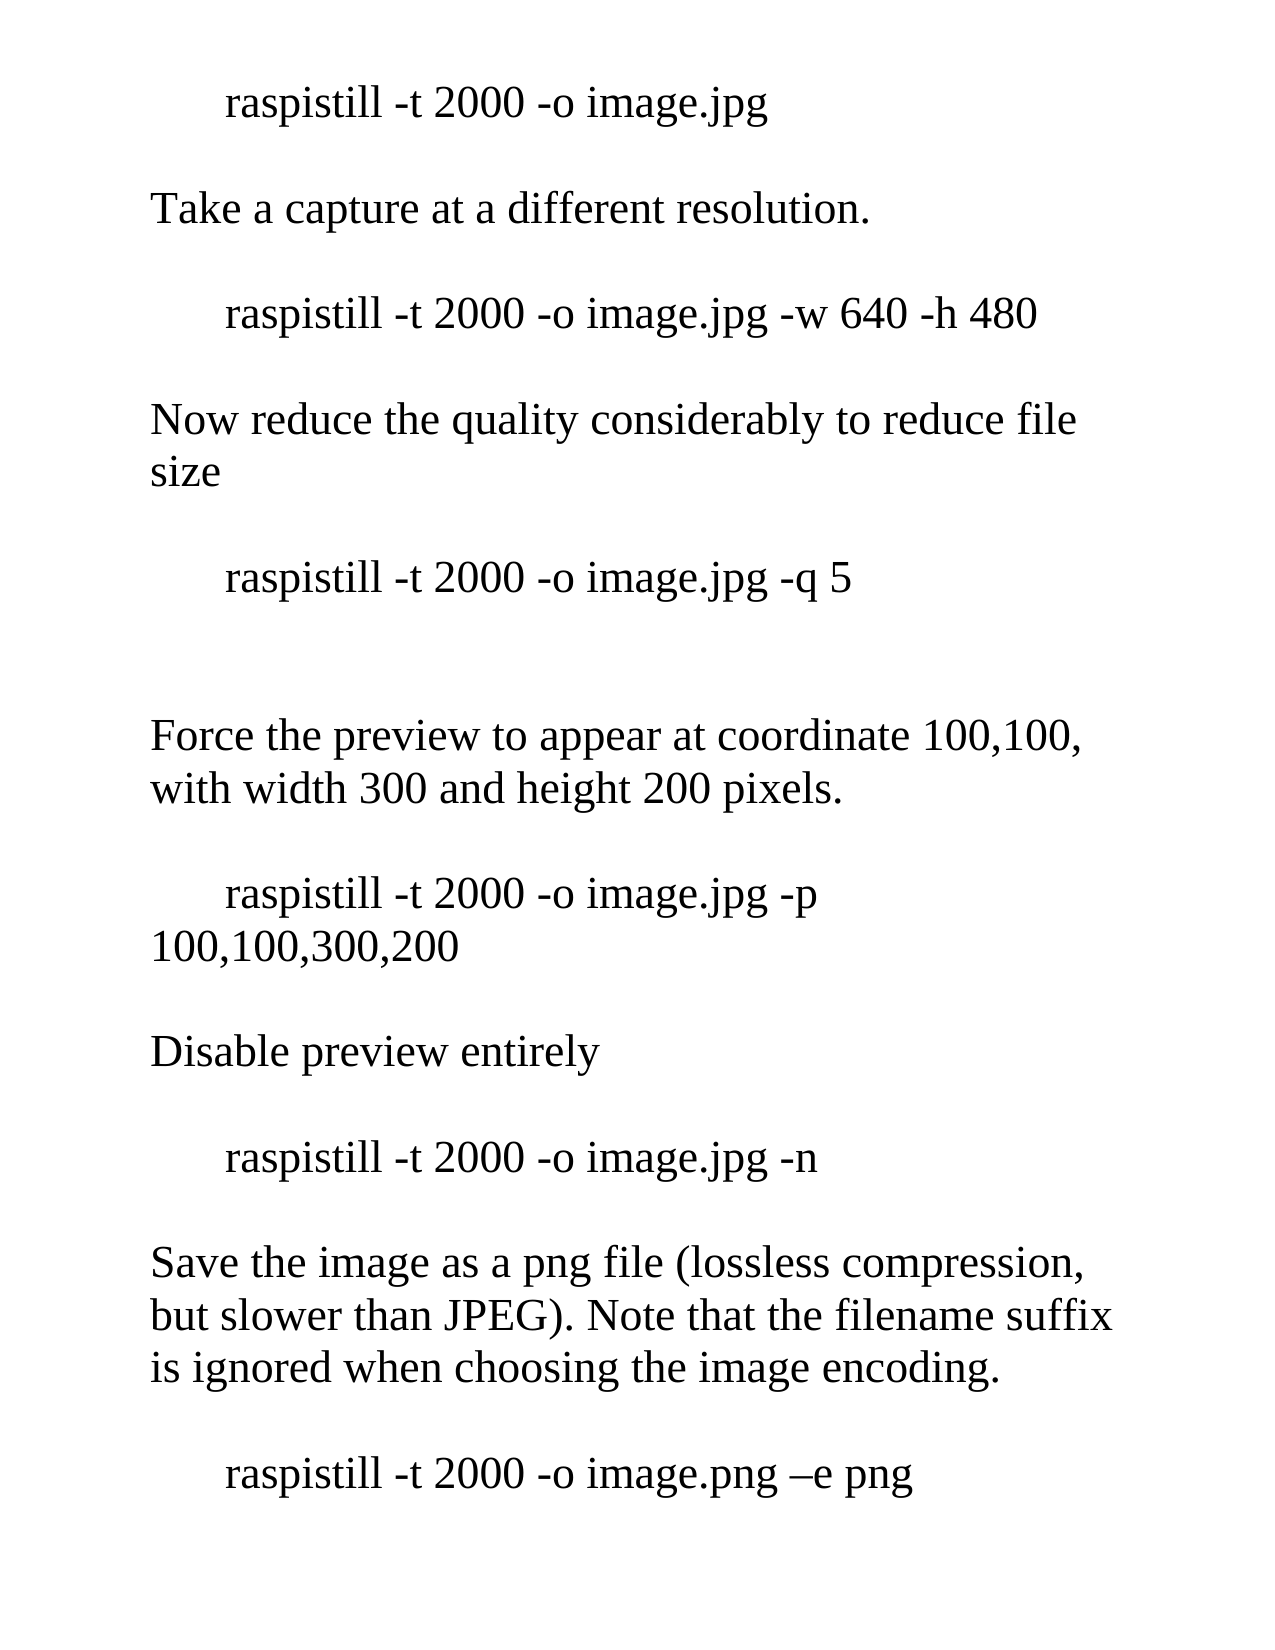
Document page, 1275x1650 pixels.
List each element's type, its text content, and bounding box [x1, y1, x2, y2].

text raspistill -t 2000 -o image.png –e png [150, 1445, 1125, 1498]
text Force the preview to appear at coordinate 100,100, with width 300 and height 200 pixels. [150, 707, 1125, 813]
text raspistill -t 2000 -o image.jpg -q 5 [150, 549, 1125, 602]
text raspistill -t 2000 -o image.jpg -n [150, 1129, 1125, 1182]
text Save the image as a png file (lossless compression, but slower than JPEG). Note that the filename suffix is ignored when choosing the image encoding. [150, 1234, 1125, 1393]
text Take a capture at a different resolution. [150, 180, 1125, 233]
text raspistill -t 2000 -o image.jpg -w 640 -h 480 [150, 286, 1125, 338]
text Disable preview entirely [150, 1024, 1125, 1076]
text raspistill -t 2000 -o image.jpg -p 100,100,300,200 [150, 866, 1125, 971]
text Now reduce the quality considerably to reduce file size [150, 391, 1125, 497]
text raspistill -t 2000 -o image.jpg [150, 75, 1125, 128]
